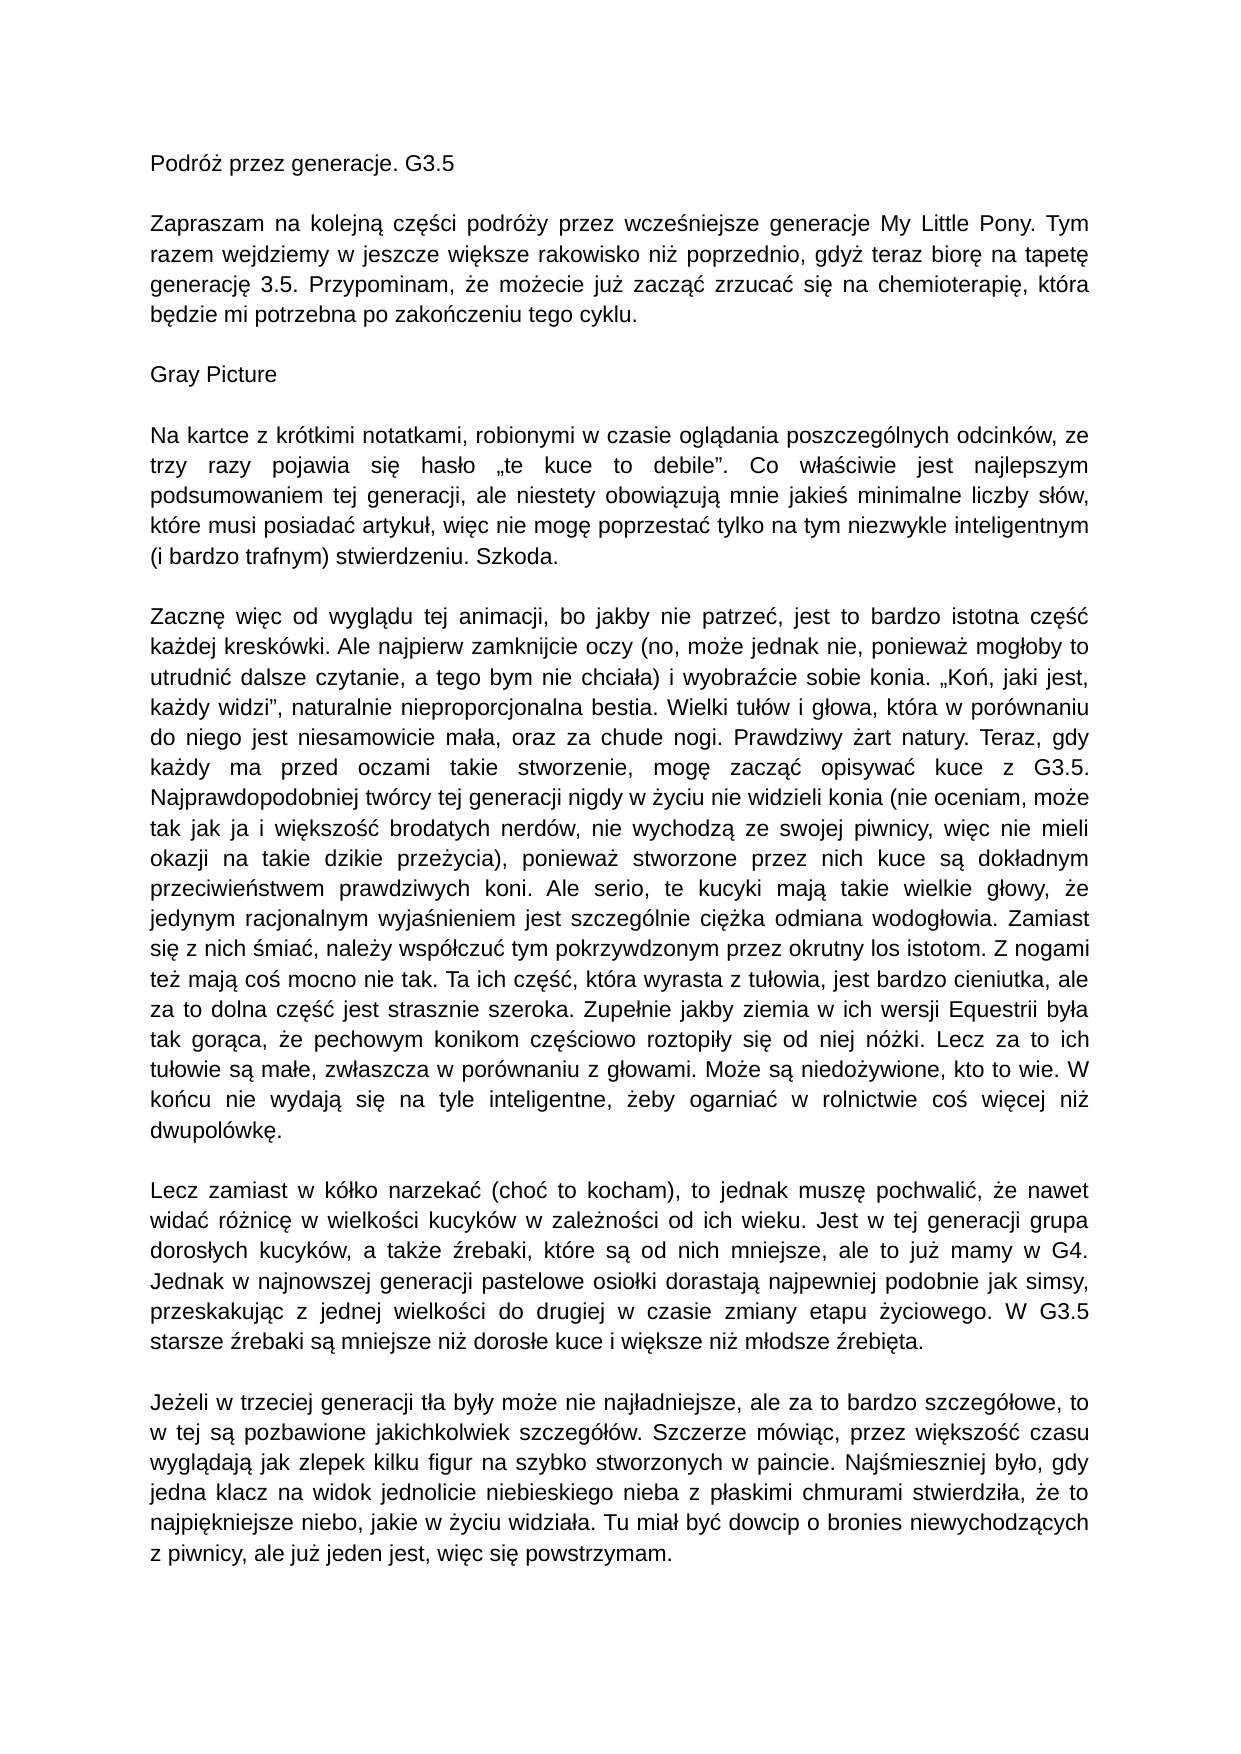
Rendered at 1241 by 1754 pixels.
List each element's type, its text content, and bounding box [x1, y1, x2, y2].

text Lecz zamiast w kółko narzekać (choć to kocham), to jednak muszę pochwalić, że nawet widać różnicę w wielkości kucyków w zależności od ich wieku. Jest w tej generacji grupa dorosłych kucyków, a także źrebaki, które są od nich mniejsze, ale to już mamy w G4. Jednak w najnowszej generacji pastelowe osiołki dorastają najpewniej podobnie jak simsy, przeskakując z jednej wielkości do drugiej w czasie zmiany etapu życiowego. W G3.5 starsze źrebaki są mniejsze niż dorosłe kuce i większe niż młodsze źrebięta. [150, 1177, 1090, 1354]
text Zapraszam na kolejną części podróży przez wcześniejsze generacje My Little Pony. Tym razem wejdziemy w jeszcze większe rakowisko niż poprzednio, gdyż teraz biorę na tapetę generację 3.5. Przypominam, że możecie już zacząć zrzucać się na chemioterapię, która będzie mi potrzebna po zakończeniu tego cyklu. [150, 210, 1090, 327]
text Zacznę więc od wyglądu tej animacji, bo jakby nie patrzeć, jest to bardzo istotna część każdej kreskówki. Ale najpierw zamknijcie oczy (no, może jednak nie, ponieważ mogłoby to utrudnić dalsze czytanie, a tego bym nie chciała) i wyobraźcie sobie konia. „Koń, jaki jest, każdy widzi”, naturalnie nieproporcjonalna bestia. Wielki tułów i głowa, która w porównaniu do niego jest niesamowicie mała, oraz za chude nogi. Prawdziwy żart natury. Teraz, gdy każdy ma przed oczami takie stworzenie, mogę zacząć opisywać kuce z G3.5. Najprawdopodobniej twórcy tej generacji nigdy w życiu nie widzieli konia (nie oceniam, może tak jak ja i większość brodatych nerdów, nie wychodzą ze swojej piwnicy, więc nie mieli okazji na takie dzikie przeżycia), ponieważ stworzone przez nich kuce są dokładnym przeciwieństwem prawdziwych koni. Ale serio, te kucyki mają takie wielkie głowy, że jedynym racjonalnym wyjaśnieniem jest szczególnie ciężka odmiana wodogłowia. Zamiast się z nich śmiać, należy współczuć tym pokrzywdzonym przez okrutny los istotom. Z nogami też mają coś mocno nie tak. Ta ich część, która wyrasta z tułowia, jest bardzo cieniutka, ale za to dolna część jest strasznie szeroka. Zupełnie jakby ziemia w ich wersji Equestrii była tak gorąca, że pechowym konikom częściowo roztopiły się od niej nóżki. Lecz za to ich tułowie są małe, zwłaszcza w porównaniu z głowami. Może są niedożywione, kto to wie. W końcu nie wydają się na tyle inteligentne, żeby ogarniać w rolnictwie coś więcej niż dwupolówkę. [150, 603, 1090, 1143]
text Jeżeli w trzeciej generacji tła były może nie najładniejsze, ale za to bardzo szczegółowe, to w tej są pozbawione jakichkolwiek szczegółów. Szczerze mówiąc, przez większość czasu wyglądają jak zlepek kilku figur na szybko stworzonych w paincie. Najśmieszniej było, gdy jedna klacz na widok jednolicie niebieskiego nieba z płaskimi chmurami stwierdziła, że to najpiękniejsze niebo, jakie w życiu widziała. Tu miał być dowcip o bronies niewychodzących z piwnicy, ale już jeden jest, więc się powstrzymam. [150, 1388, 1090, 1566]
text Na kartce z krótkimi notatkami, robionymi w czasie oglądania poszczególnych odcinków, ze trzy razy pojawia się hasło „te kuce to debile”. Co właściwie jest najlepszym podsumowaniem tej generacji, ale niestety obowiązują mnie jakieś minimalne liczby słów, które musi posiadać artykuł, więc nie mogę poprzestać tylko na tym niezwykle inteligentnym (i bardzo trafnym) stwierdzeniu. Szkoda. [150, 422, 1090, 569]
text Gray Picture [150, 361, 1090, 388]
text Podróż przez generacje. G3.5 [150, 150, 1090, 176]
